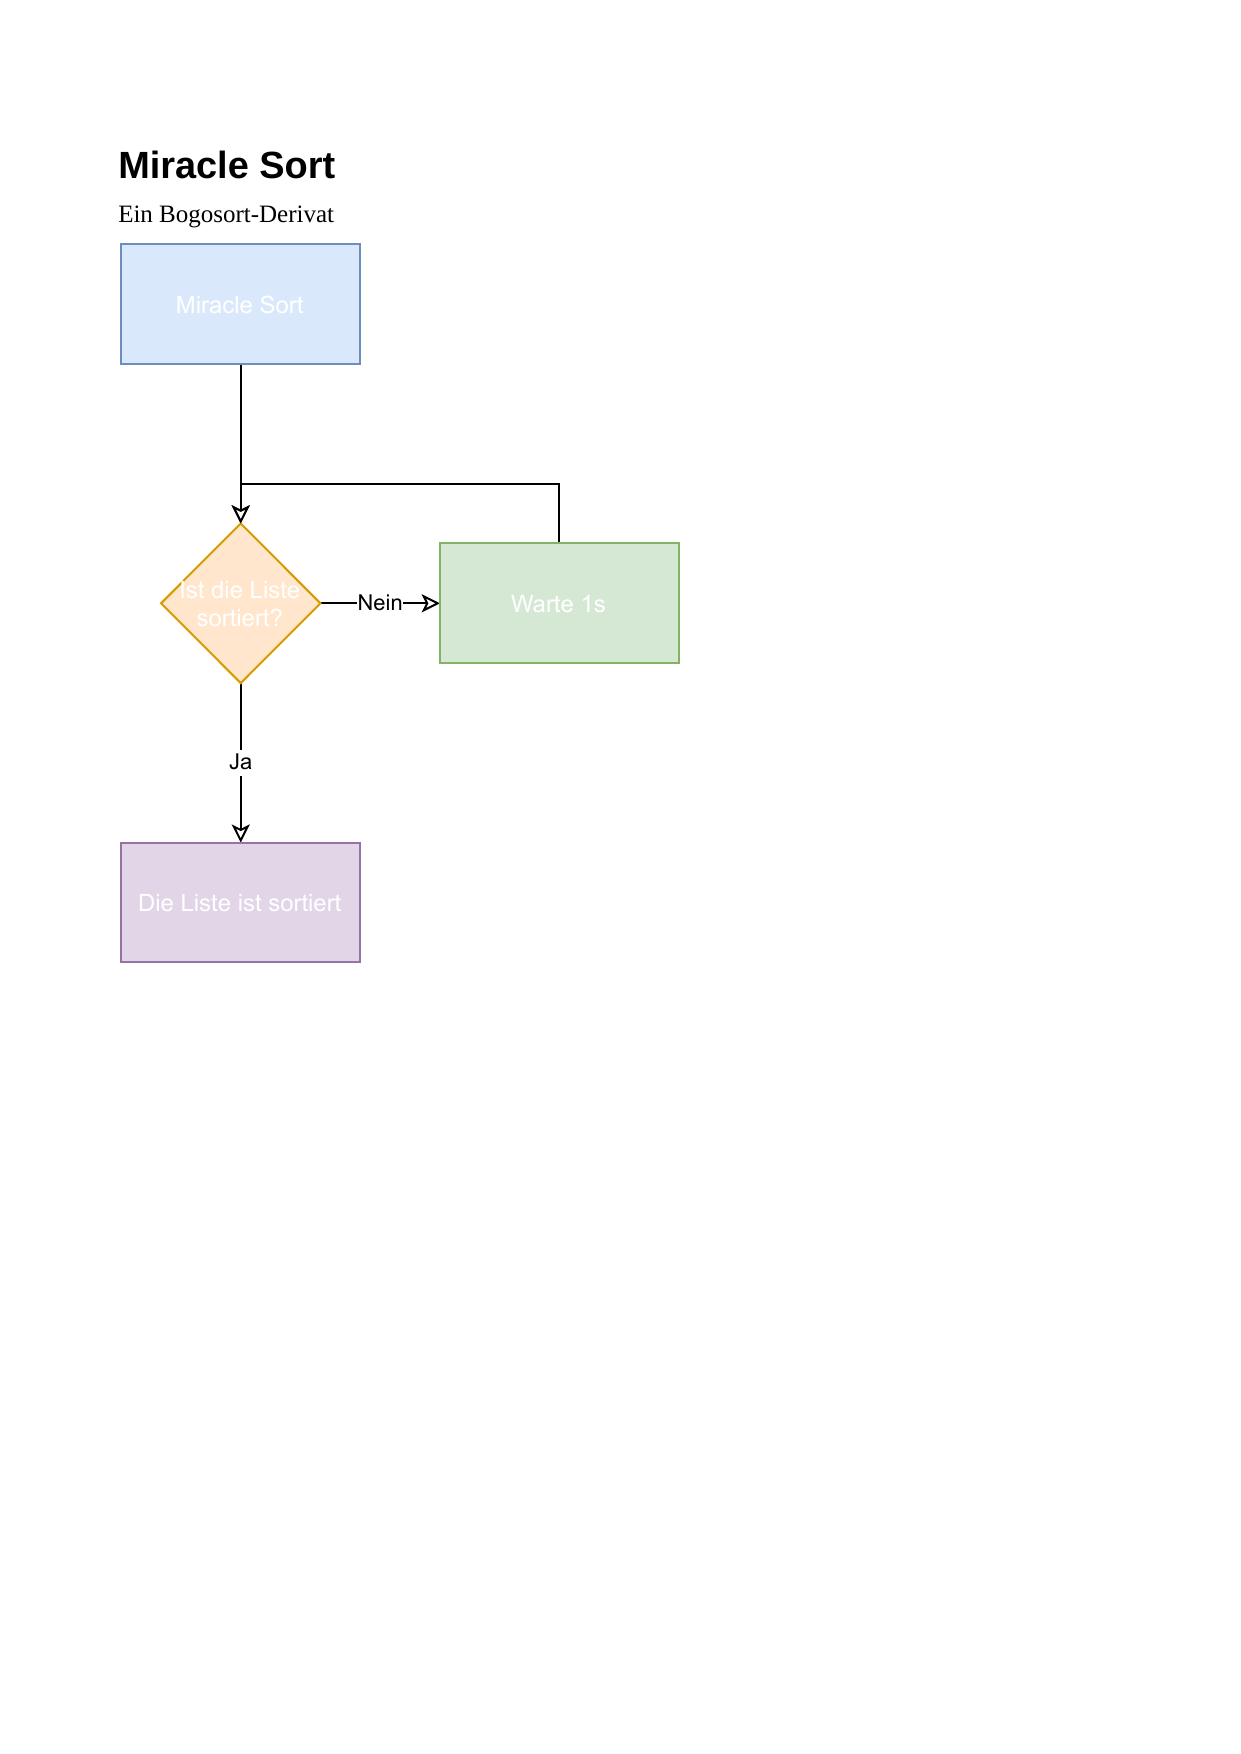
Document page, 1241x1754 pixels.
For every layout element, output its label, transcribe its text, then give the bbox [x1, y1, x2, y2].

subtitle Miracle Sort [118, 143, 1122, 187]
text Ein Bogosort-Derivat [118, 199, 1122, 228]
